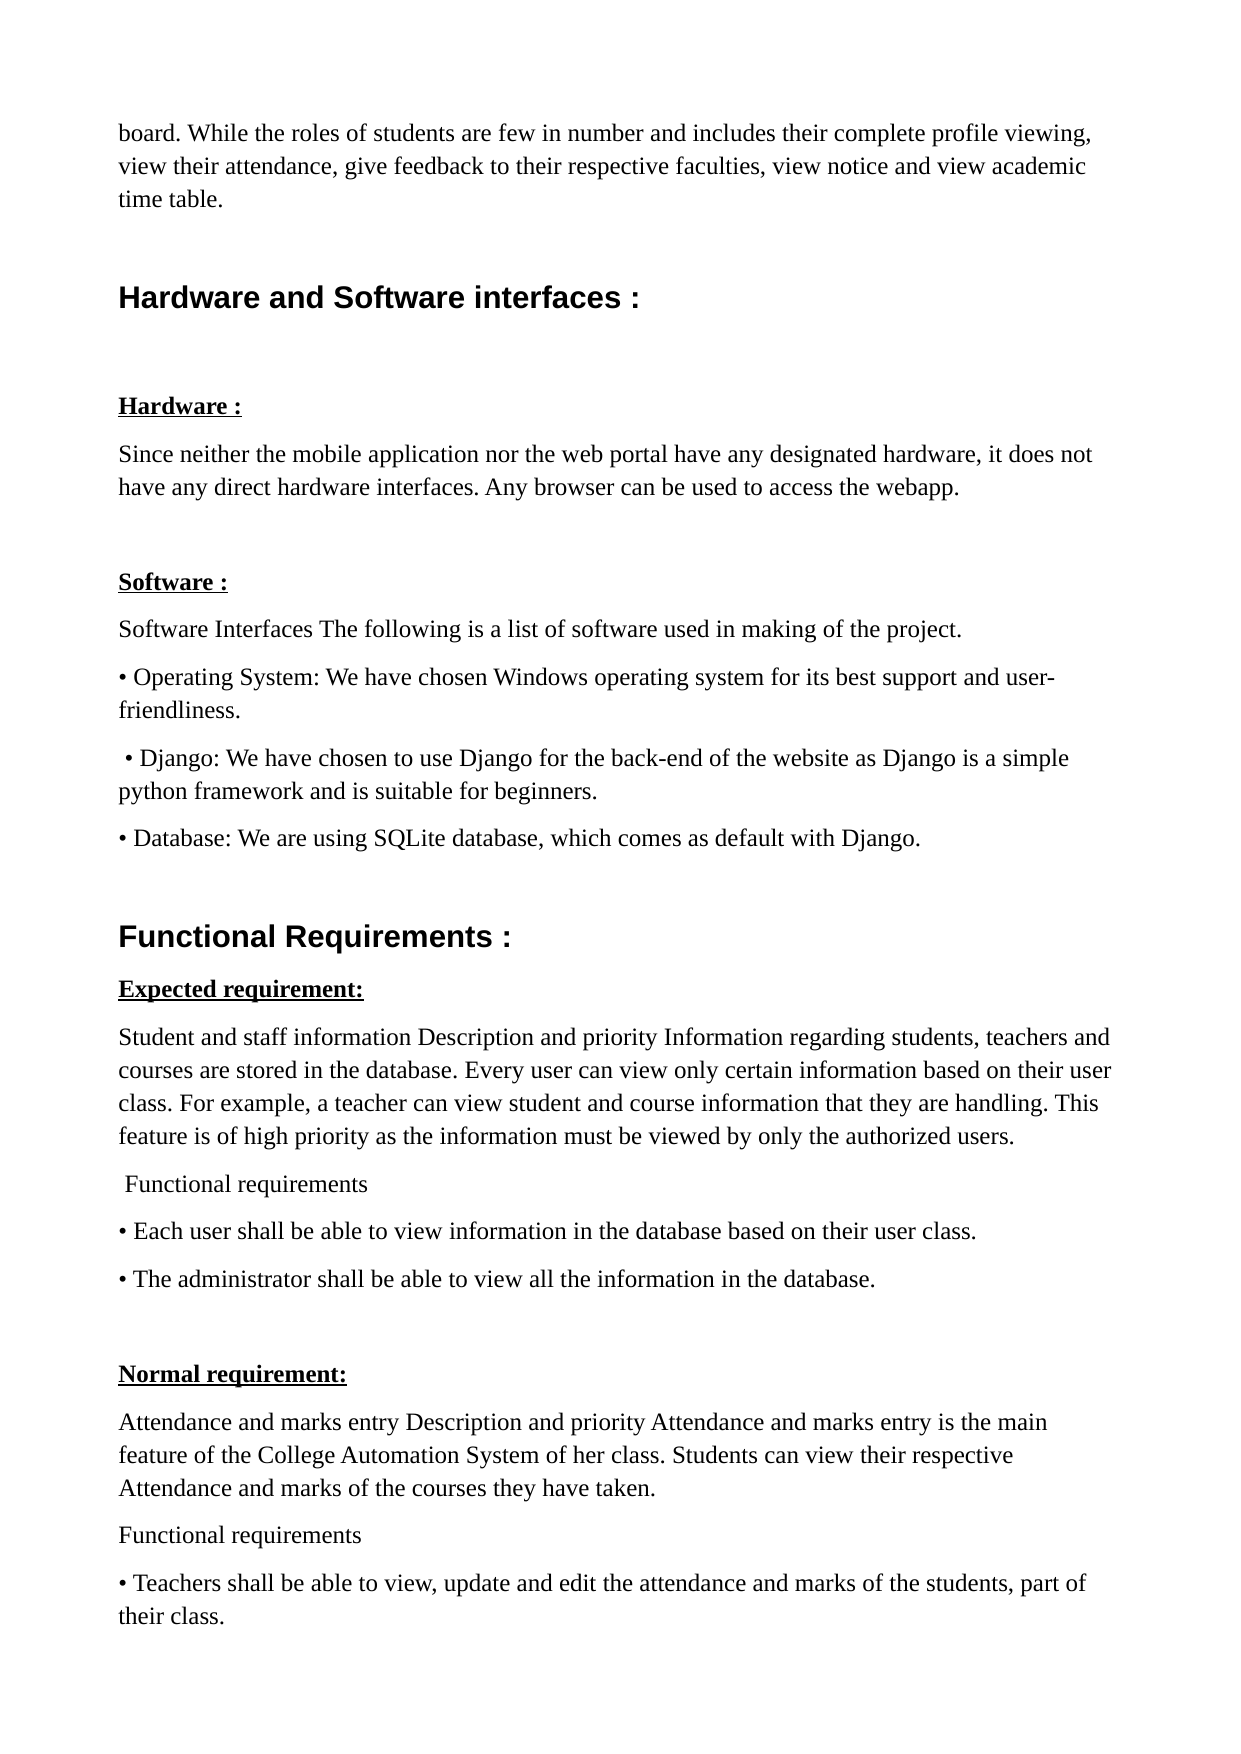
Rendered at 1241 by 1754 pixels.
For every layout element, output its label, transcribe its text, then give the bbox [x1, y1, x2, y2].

text Normal requirement: [118, 1359, 1122, 1388]
text Software : [118, 567, 1122, 596]
text Functional requirements [118, 1520, 1122, 1549]
text Hardware : [118, 391, 1122, 420]
text Functional Requirements : [118, 918, 1122, 954]
text • Teachers shall be able to view, update and edit the attendance and marks of the students, part of their class. [118, 1568, 1122, 1630]
text • Operating System: We have chosen Windows operating system for its best support and user-friendliness. [118, 662, 1122, 724]
text board. While the roles of students are few in number and includes their complete profile viewing, view their attendance, give feedback to their respective faculties, view notice and view academic time table. [118, 118, 1122, 213]
text Expected requirement: [118, 974, 1122, 1003]
text Since neither the mobile application nor the web portal have any designated hardware, it does not have any direct hardware interfaces. Any browser can be used to access the webapp. [118, 439, 1122, 500]
text Attendance and marks entry Description and priority Attendance and marks entry is the main feature of the College Automation System of her class. Students can view their respective Attendance and marks of the courses they have taken. [118, 1407, 1122, 1501]
text • Django: We have chosen to use Django for the back-end of the website as Django is a simple python framework and is suitable for beginners. [118, 743, 1122, 804]
text Software Interfaces The following is a list of software used in making of the project. [118, 614, 1122, 643]
text • The administrator shall be able to view all the information in the database. [118, 1264, 1122, 1293]
text • Database: We are using SQLite database, which comes as default with Django. [118, 823, 1122, 852]
text Functional requirements [118, 1169, 1122, 1197]
text Student and staff information Description and priority Information regarding students, teachers and courses are stored in the database. Every user can view only certain information based on their user class. For example, a teacher can view student and course information that they are handling. This feature is of high priority as the information must be viewed by only the authorized users. [118, 1022, 1122, 1150]
text Hardware and Software interfaces : [118, 279, 1122, 315]
text • Each user shall be able to view information in the database based on their user class. [118, 1216, 1122, 1245]
